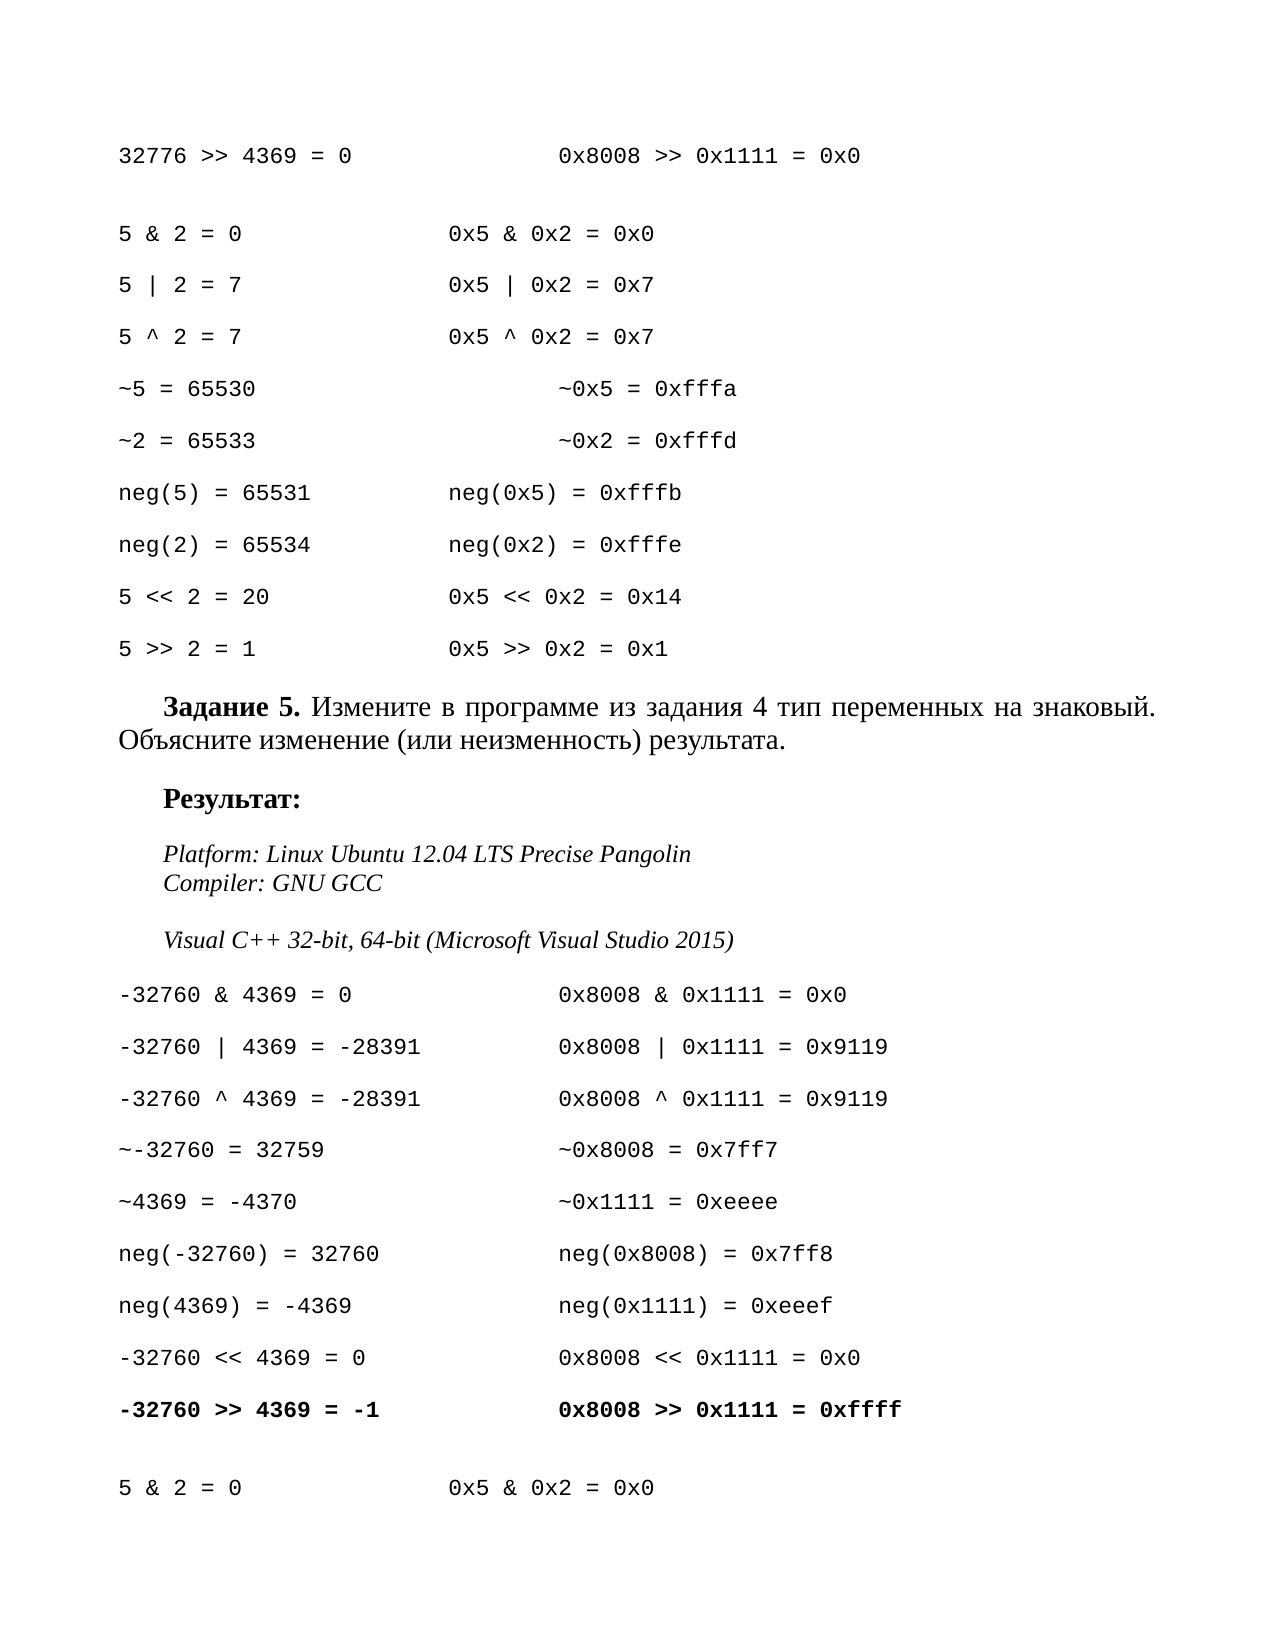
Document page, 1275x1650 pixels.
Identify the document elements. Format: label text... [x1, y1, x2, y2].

text neg(4369) = -4369 neg(0x1111) = 0xeeef [118, 1294, 1157, 1320]
text ~4369 = -4370 ~0x1111 = 0xeeee [118, 1191, 1157, 1217]
text -32760 >> 4369 = -1 0x8008 >> 0x1111 = 0xffff [118, 1398, 1157, 1424]
text 5 >> 2 = 1 0x5 >> 0x2 = 0x1 [118, 637, 1157, 663]
text 5 << 2 = 20 0x5 << 0x2 = 0x14 [118, 585, 1157, 611]
text Задание 5. Измените в программе из задания 4 тип переменных на знаковый. Объясните изменение (или неизменность) результата. [118, 689, 1157, 756]
text Результат: [118, 781, 1157, 814]
text Platform: Linux Ubuntu 12.04 LTS Precise Pangolin [118, 839, 1157, 868]
text -32760 ^ 4369 = -28391 0x8008 ^ 0x1111 = 0x9119 [118, 1087, 1157, 1113]
text neg(-32760) = 32760 neg(0x8008) = 0x7ff8 [118, 1242, 1157, 1268]
text 32776 >> 4369 = 0 0x8008 >> 0x1111 = 0x0 [118, 144, 1157, 170]
text neg(5) = 65531 neg(0x5) = 0xfffb [118, 481, 1157, 507]
text -32760 | 4369 = -28391 0x8008 | 0x1111 = 0x9119 [118, 1035, 1157, 1061]
text -32760 & 4369 = 0 0x8008 & 0x1111 = 0x0 [118, 983, 1157, 1009]
text neg(2) = 65534 neg(0x2) = 0xfffe [118, 533, 1157, 559]
text ~5 = 65530 ~0x5 = 0xfffa [118, 377, 1157, 403]
text ~2 = 65533 ~0x2 = 0xfffd [118, 429, 1157, 455]
text 5 | 2 = 7 0x5 | 0x2 = 0x7 [118, 274, 1157, 300]
text 5 & 2 = 0 0x5 & 0x2 = 0x0 [118, 222, 1157, 248]
text Compiler: GNU GCC [118, 868, 1157, 897]
text ~-32760 = 32759 ~0x8008 = 0x7ff7 [118, 1139, 1157, 1165]
text 5 & 2 = 0 0x5 & 0x2 = 0x0 [118, 1476, 1157, 1502]
text -32760 << 4369 = 0 0x8008 << 0x1111 = 0x0 [118, 1346, 1157, 1372]
text 5 ^ 2 = 7 0x5 ^ 0x2 = 0x7 [118, 326, 1157, 352]
text Visual C++ 32-bit, 64-bit (Microsoft Visual Studio 2015) [118, 926, 1157, 954]
